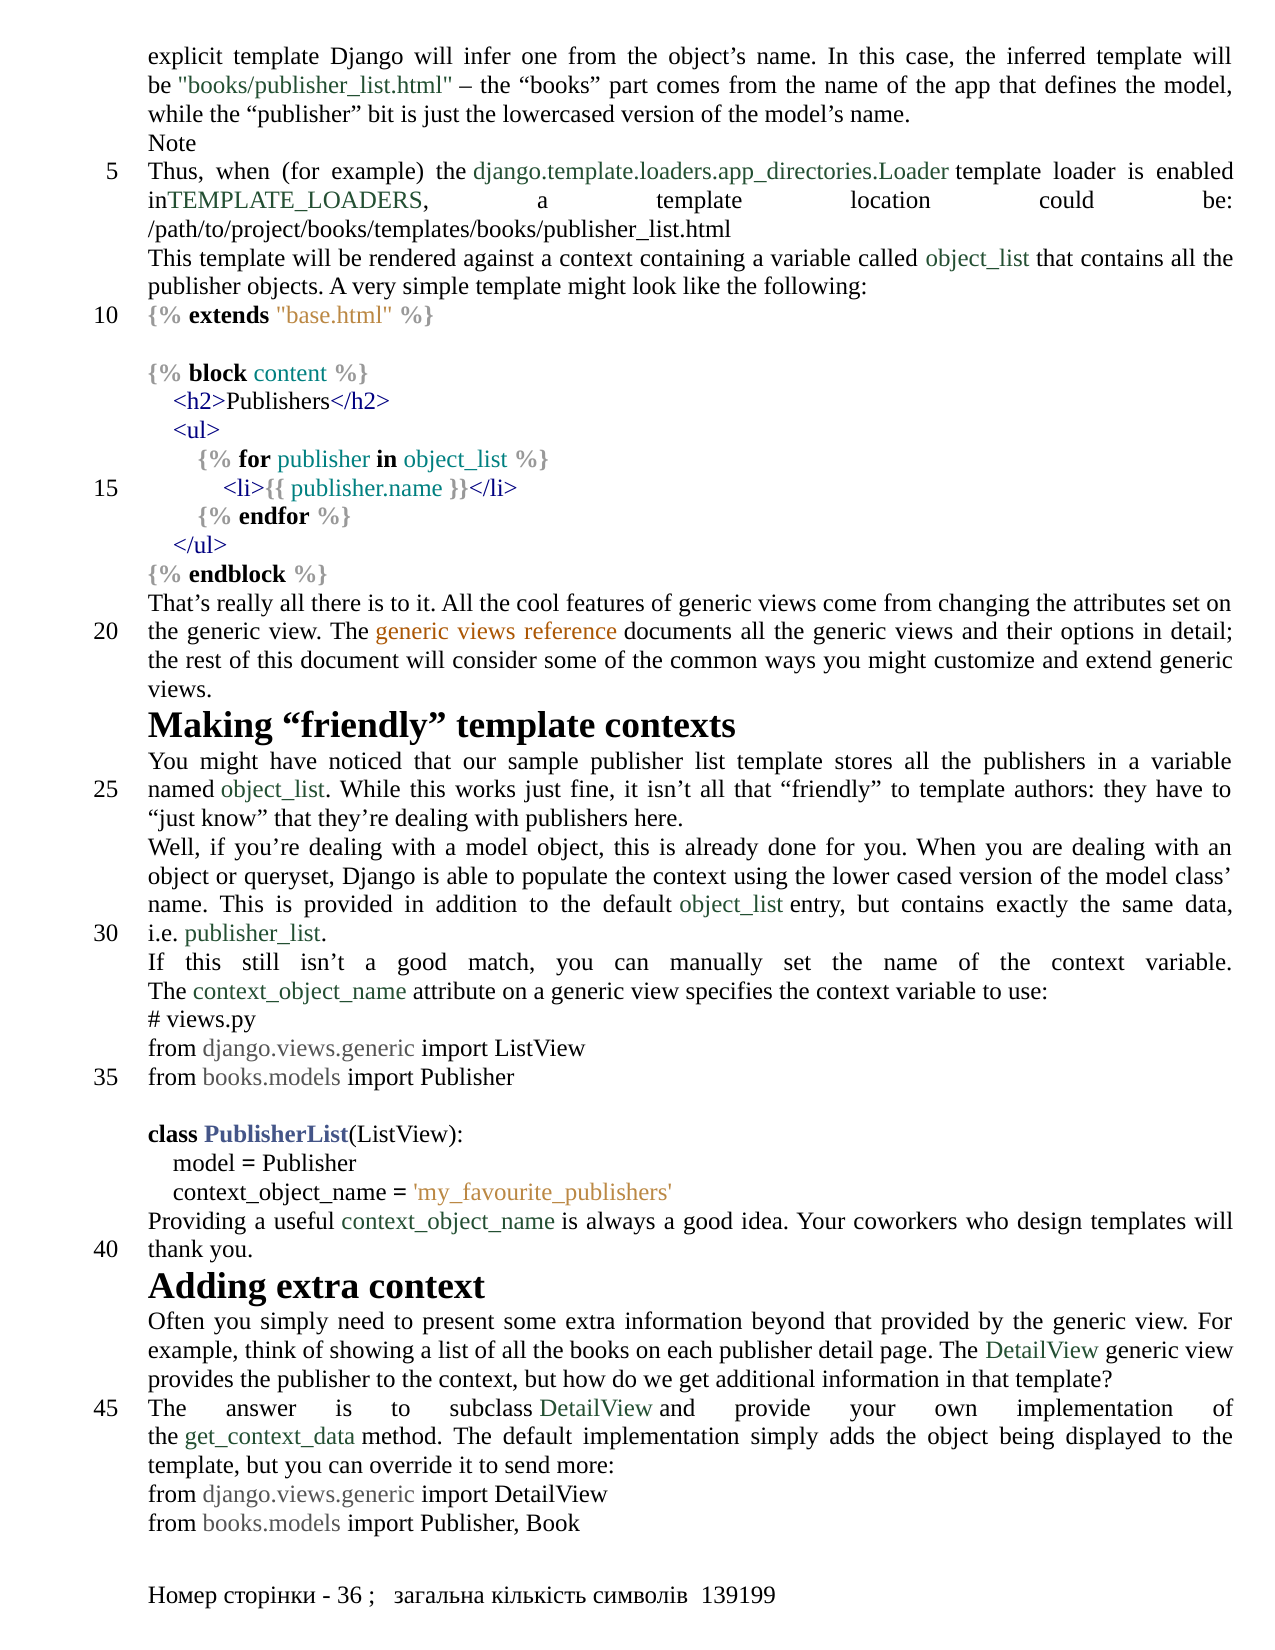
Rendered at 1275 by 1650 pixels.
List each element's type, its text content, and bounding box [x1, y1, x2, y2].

text <ul> [148, 415, 1234, 444]
text <li>{{ publisher.name }}</li> [148, 473, 1234, 501]
text If this still isn’t a good match, you can manually set the name of the context variable. The context_object_name attribute on a generic view specifies the context variable to use: [148, 947, 1234, 1004]
text explicit template Django will infer one from the object’s name. In this case, the inferred template will be "books/publisher_list.html" – the “books” part comes from the name of the app that defines the model, while the “publisher” bit is just the lowercased version of the model’s name. [148, 41, 1234, 128]
text </ul> [148, 530, 1234, 559]
text {% endfor %} [148, 501, 1234, 530]
text {% for publisher in object_list %} [148, 444, 1234, 473]
subtitle Adding extra context [148, 1263, 1234, 1306]
text Well, if you’re dealing with a model object, this is already done for you. When you are dealing with an object or queryset, Django is able to populate the context using the lower cased version of the model class’ name. This is provided in addition to the default object_list entry, but contains exactly the same data, i.e. publisher_list. [148, 832, 1234, 947]
text from books.models import Publisher, Book [148, 1508, 1234, 1536]
text This template will be rendered against a context containing a variable called object_list that contains all the publisher objects. A very simple template might look like the following: [148, 243, 1234, 300]
text context_object_name = 'my_favourite_publishers' [148, 1177, 1234, 1206]
text That’s really all there is to it. All the cool features of generic views come from changing the attributes set on the generic view. The generic views reference documents all the generic views and their options in detail; the rest of this document will consider some of the common ways you might customize and extend generic views. [148, 588, 1234, 703]
text {% block content %} [148, 358, 1234, 386]
text Often you simply need to present some extra information beyond that provided by the generic view. For example, think of showing a list of all the books on each publisher detail page. The DetailView generic view provides the publisher to the context, but how do we get additional information in that template? [148, 1306, 1234, 1393]
subtitle Making “friendly” template contexts [148, 703, 1234, 746]
text {% endblock %} [148, 559, 1234, 588]
text The answer is to subclass DetailView and provide your own implementation of the get_context_data method. The default implementation simply adds the object being displayed to the template, but you can override it to send more: [148, 1393, 1234, 1479]
text from books.models import Publisher [148, 1062, 1234, 1091]
text Thus, when (for example) the django.template.loaders.app_directories.Loader template loader is enabled inTEMPLATE_LOADERS, a template location could be: /path/to/project/books/templates/books/publisher_list.html [148, 156, 1234, 243]
text # views.py [148, 1004, 1234, 1033]
text from django.views.generic import DetailView [148, 1479, 1234, 1508]
text Providing a useful context_object_name is always a good idea. Your coworkers who design templates will thank you. [148, 1206, 1234, 1263]
text Note [148, 128, 1234, 156]
text class PublisherList(ListView): [148, 1119, 1234, 1148]
text from django.views.generic import ListView [148, 1033, 1234, 1062]
text <h2>Publishers</h2> [148, 386, 1234, 415]
text model = Publisher [148, 1148, 1234, 1177]
text You might have noticed that our sample publisher list template stores all the publishers in a variable named object_list. While this works just fine, it isn’t all that “friendly” to template authors: they have to “just know” that they’re dealing with publishers here. [148, 746, 1234, 832]
text {% extends "base.html" %} [148, 300, 1234, 329]
